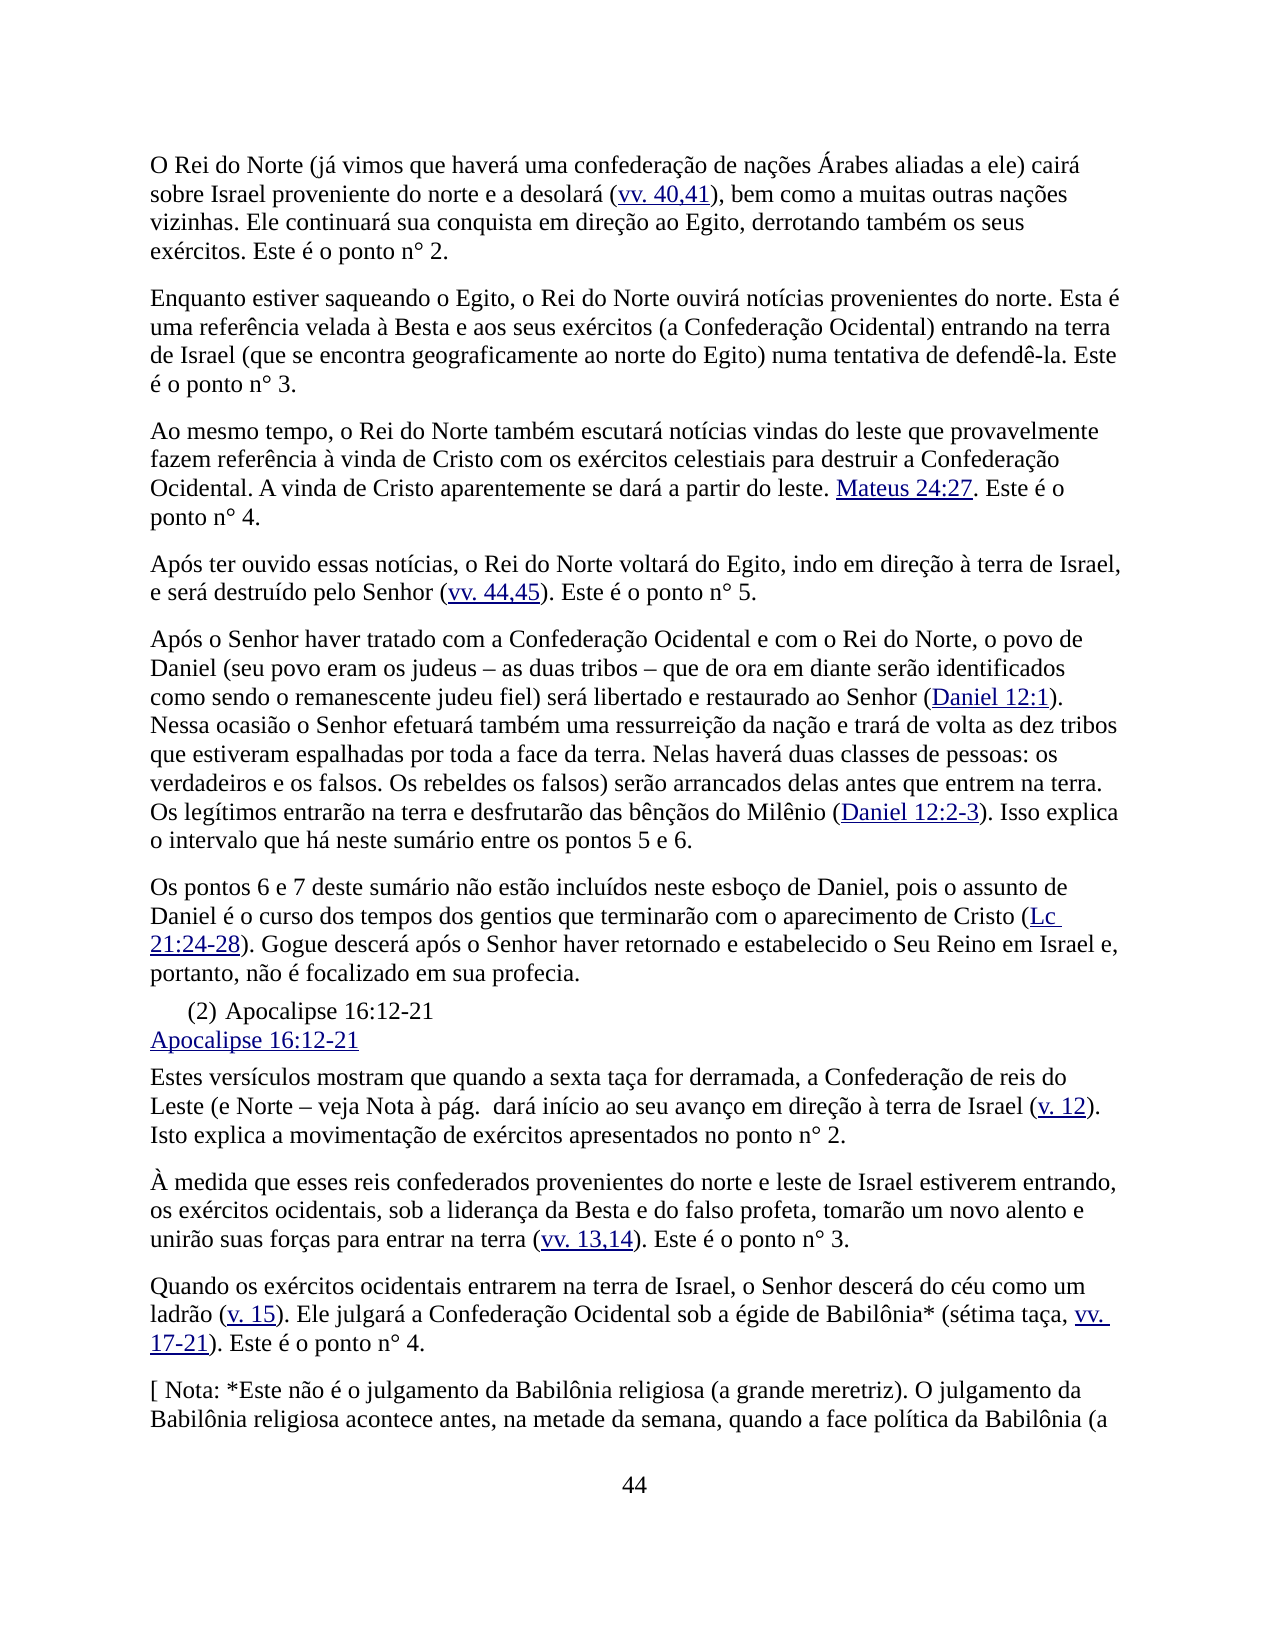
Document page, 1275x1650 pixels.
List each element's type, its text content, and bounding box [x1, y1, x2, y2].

text Após ter ouvido essas notícias, o Rei do Norte voltará do Egito, indo em direção à terra de Israel, e será destruído pelo Senhor (vv. 44,45). Este é o ponto n° 5. [150, 549, 1125, 606]
text Quando os exércitos ocidentais entrarem na terra de Israel, o Senhor descerá do céu como um ladrão (v. 15). Ele julgará a Confederação Ocidental sob a égide de Babilônia* (sétima taça, vv. 17-21). Este é o ponto n° 4. [150, 1271, 1125, 1357]
text Ao mesmo tempo, o Rei do Norte também escutará notícias vindas do leste que provavelmente fazem referência à vinda de Cristo com os exércitos celestiais para destruir a Confederação Ocidental. A vinda de Cristo aparentemente se dará a partir do leste. Mateus 24:27. Este é o ponto n° 4. [150, 416, 1125, 531]
text À medida que esses reis confederados provenientes do norte e leste de Israel estiverem entrando, os exércitos ocidentais, sob a liderança da Besta e do falso profeta, tomarão um novo alento e unirão suas forças para entrar na terra (vv. 13,14). Este é o ponto n° 3. [150, 1167, 1125, 1253]
text O Rei do Norte (já vimos que haverá uma confederação de nações Árabes aliadas a ele) cairá sobre Israel proveniente do norte e a desolará (vv. 40,41), bem como a muitas outras nações vizinhas. Ele continuará sua conquista em direção ao Egito, derrotando também os seus exércitos. Este é o ponto n° 2. [150, 150, 1125, 265]
text Estes versículos mostram que quando a sexta taça for derramada, a Confederação de reis do Leste (e Norte – veja Nota à pág. dará início ao seu avanço em direção à terra de Israel (v. 12). Isto explica a movimentação de exércitos apresentados no ponto n° 2. [150, 1062, 1125, 1149]
text Enquanto estiver saqueando o Egito, o Rei do Norte ouvirá notícias provenientes do norte. Esta é uma referência velada à Besta e aos seus exércitos (a Confederação Ocidental) entrando na terra de Israel (que se encontra geograficamente ao norte do Egito) numa tentativa de defendê-la. Este é o ponto n° 3. [150, 283, 1125, 398]
list Apocalipse 16:12-21 [187, 996, 1125, 1025]
text [ Nota: *Este não é o julgamento da Babilônia religiosa (a grande meretriz). O julgamento da Babilônia religiosa acontece antes, na metade da semana, quando a face política da Babilônia (a [150, 1375, 1125, 1432]
text Os pontos 6 e 7 deste sumário não estão incluídos neste esboço de Daniel, pois o assunto de Daniel é o curso dos tempos dos gentios que terminarão com o aparecimento de Cristo (Lc 21:24-28). Gogue descerá após o Senhor haver retornado e estabelecido o Seu Reino em Israel e, portanto, não é focalizado em sua profecia. [150, 872, 1125, 987]
text Após o Senhor haver tratado com a Confederação Ocidental e com o Rei do Norte, o povo de Daniel (seu povo eram os judeus – as duas tribos – que de ora em diante serão identificados como sendo o remanescente judeu fiel) será libertado e restaurado ao Senhor (Daniel 12:1). Nessa ocasião o Senhor efetuará também uma ressurreição da nação e trará de volta as dez tribos que estiveram espalhadas por toda a face da terra. Nelas haverá duas classes de pessoas: os verdadeiros e os falsos. Os rebeldes os falsos) serão arrancados delas antes que entrem na terra. Os legítimos entrarão na terra e desfrutarão das bênçãos do Milênio (Daniel 12:2-3). Isso explica o intervalo que há neste sumário entre os pontos 5 e 6. [150, 624, 1125, 854]
text Apocalipse 16:12-21 [150, 1025, 1125, 1053]
